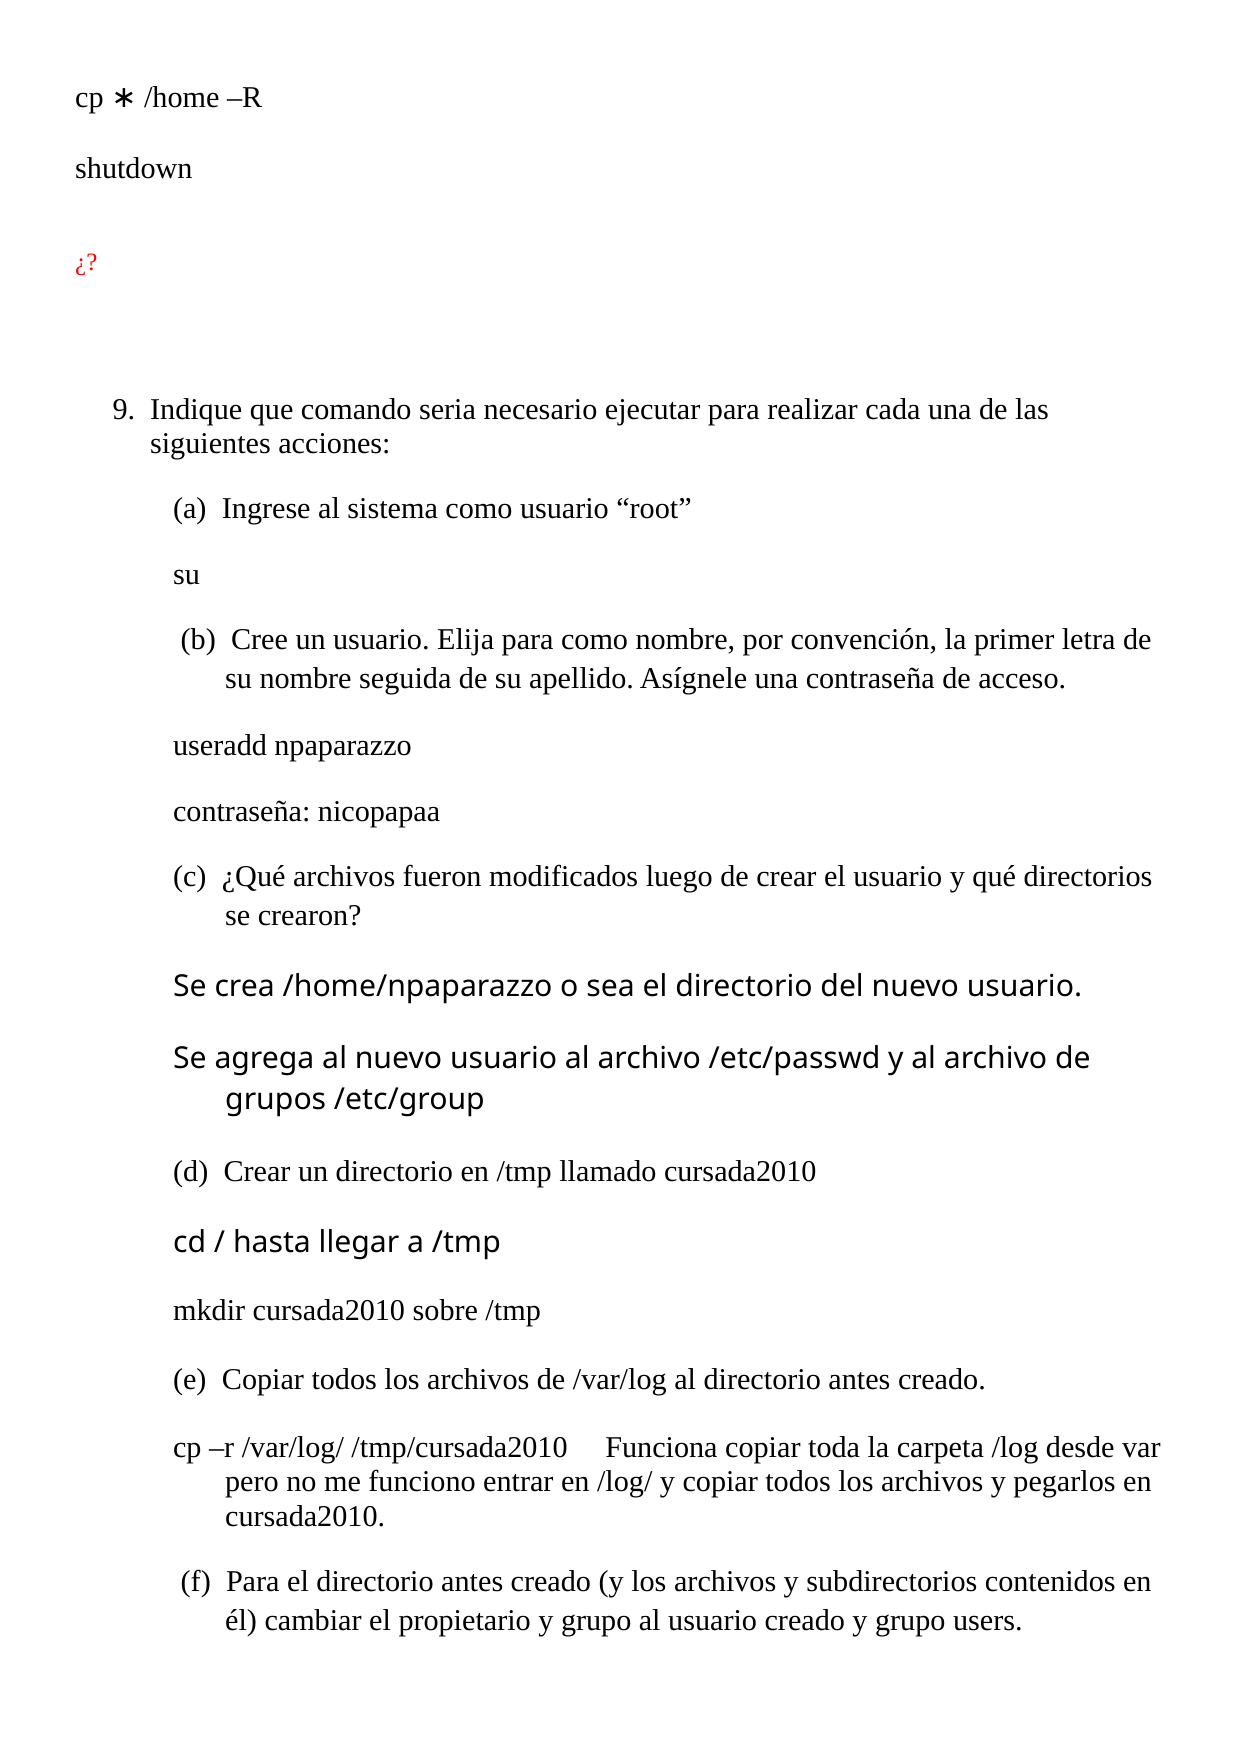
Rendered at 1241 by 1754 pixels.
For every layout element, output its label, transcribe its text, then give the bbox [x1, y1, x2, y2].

list cd / hasta llegar a /tmp [75, 1220, 1165, 1262]
list cp –r /var/log/ /tmp/cursada2010 Funciona copiar toda la carpeta /log desde var pero no me funciono entrar en /log/ y copiar todos los archivos y pegarlos en cursada2010. [75, 1429, 1165, 1533]
list (d) Crear un directorio en /tmp llamado cursada2010 [75, 1149, 1165, 1190]
text shutdown [75, 147, 1165, 188]
list useradd npaparazzo [75, 727, 1165, 762]
list (f) Para el directorio antes creado (y los archivos y subdirectorios contenidos en él) cambiar el propietario y grupo al usuario creado y grupo users. [75, 1563, 1165, 1639]
list Se agrega al nuevo usuario al archivo /etc/passwd y al archivo de grupos /etc/group [75, 1036, 1165, 1118]
text ¿? [75, 247, 1165, 276]
list Indique que comando seria necesario ejecutar para realizar cada una de las siguientes acciones: [112, 391, 1165, 460]
list (e) Copiar todos los archivos de /var/log al directorio antes creado. [75, 1357, 1165, 1398]
list (a) Ingrese al sistema como usuario “root” [75, 491, 1165, 525]
text cp ∗ /home –R [75, 75, 1165, 116]
list mkdir cursada2010 sobre /tmp [75, 1292, 1165, 1327]
list su [75, 556, 1165, 591]
list (c) ¿Qué archivos fueron modificados luego de crear el usuario y qué directorios se crearon? [75, 858, 1165, 934]
list contraseña: nicopapaa [75, 793, 1165, 827]
list Se crea /home/npaparazzo o sea el directorio del nuevo usuario. [75, 964, 1165, 1005]
list (b) Cree un usuario. Elija para como nombre, por convención, la primer letra de su nombre seguida de su apellido. Asígnele una contraseña de acceso. [75, 621, 1165, 697]
